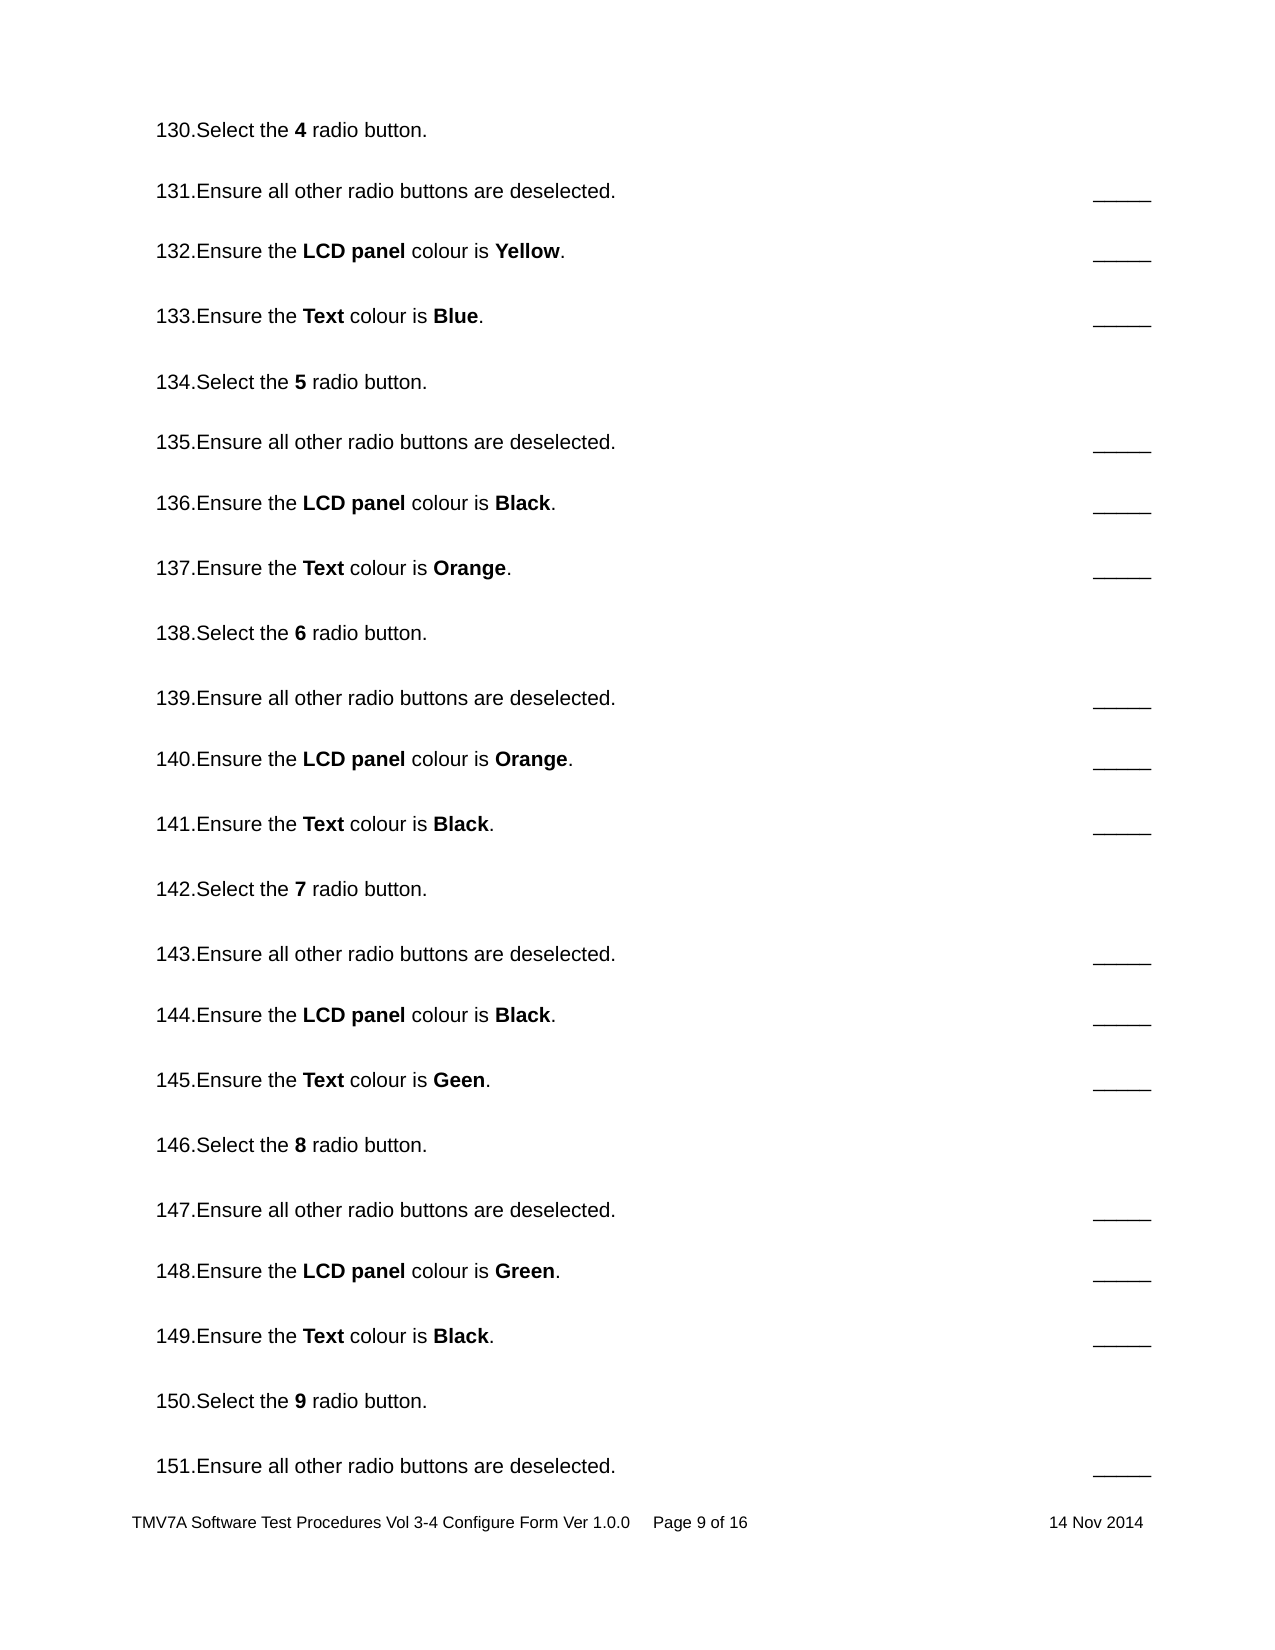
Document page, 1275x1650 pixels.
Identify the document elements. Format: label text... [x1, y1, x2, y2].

list Ensure all other radio buttons are deselected. _____ [156, 179, 1157, 227]
list Ensure all other radio buttons are deselected. _____ [156, 942, 1157, 990]
list Select the 9 radio button. [156, 1389, 1163, 1442]
list Ensure the LCD panel colour is Yellow. _____ [156, 239, 1157, 292]
list Ensure the LCD panel colour is Orange. _____ [156, 746, 1157, 799]
list Select the 7 radio button. [156, 877, 1163, 929]
list Ensure the Text colour is Black. _____ [156, 812, 1163, 864]
list Ensure the Text colour is Blue. _____ [156, 304, 1163, 357]
list Ensure all other radio buttons are deselected. _____ [156, 430, 1157, 478]
list Ensure all other radio buttons are deselected. _____ [156, 686, 1157, 734]
list Ensure all other radio buttons are deselected. _____ [156, 1454, 1157, 1478]
list Select the 4 radio button. [156, 118, 1157, 166]
list Ensure the LCD panel colour is Black. _____ [156, 490, 1157, 543]
list Ensure the Text colour is Black. _____ [156, 1324, 1163, 1376]
list Ensure the LCD panel colour is Black. _____ [156, 1002, 1157, 1055]
list Select the 5 radio button. [156, 369, 1157, 417]
list Select the 8 radio button. [156, 1133, 1163, 1186]
list Ensure the Text colour is Geen. _____ [156, 1068, 1163, 1120]
list Ensure all other radio buttons are deselected. _____ [156, 1198, 1157, 1246]
list Ensure the Text colour is Orange. _____ [156, 556, 1163, 608]
list Select the 6 radio button. [156, 621, 1163, 673]
list Ensure the LCD panel colour is Green. _____ [156, 1258, 1157, 1311]
